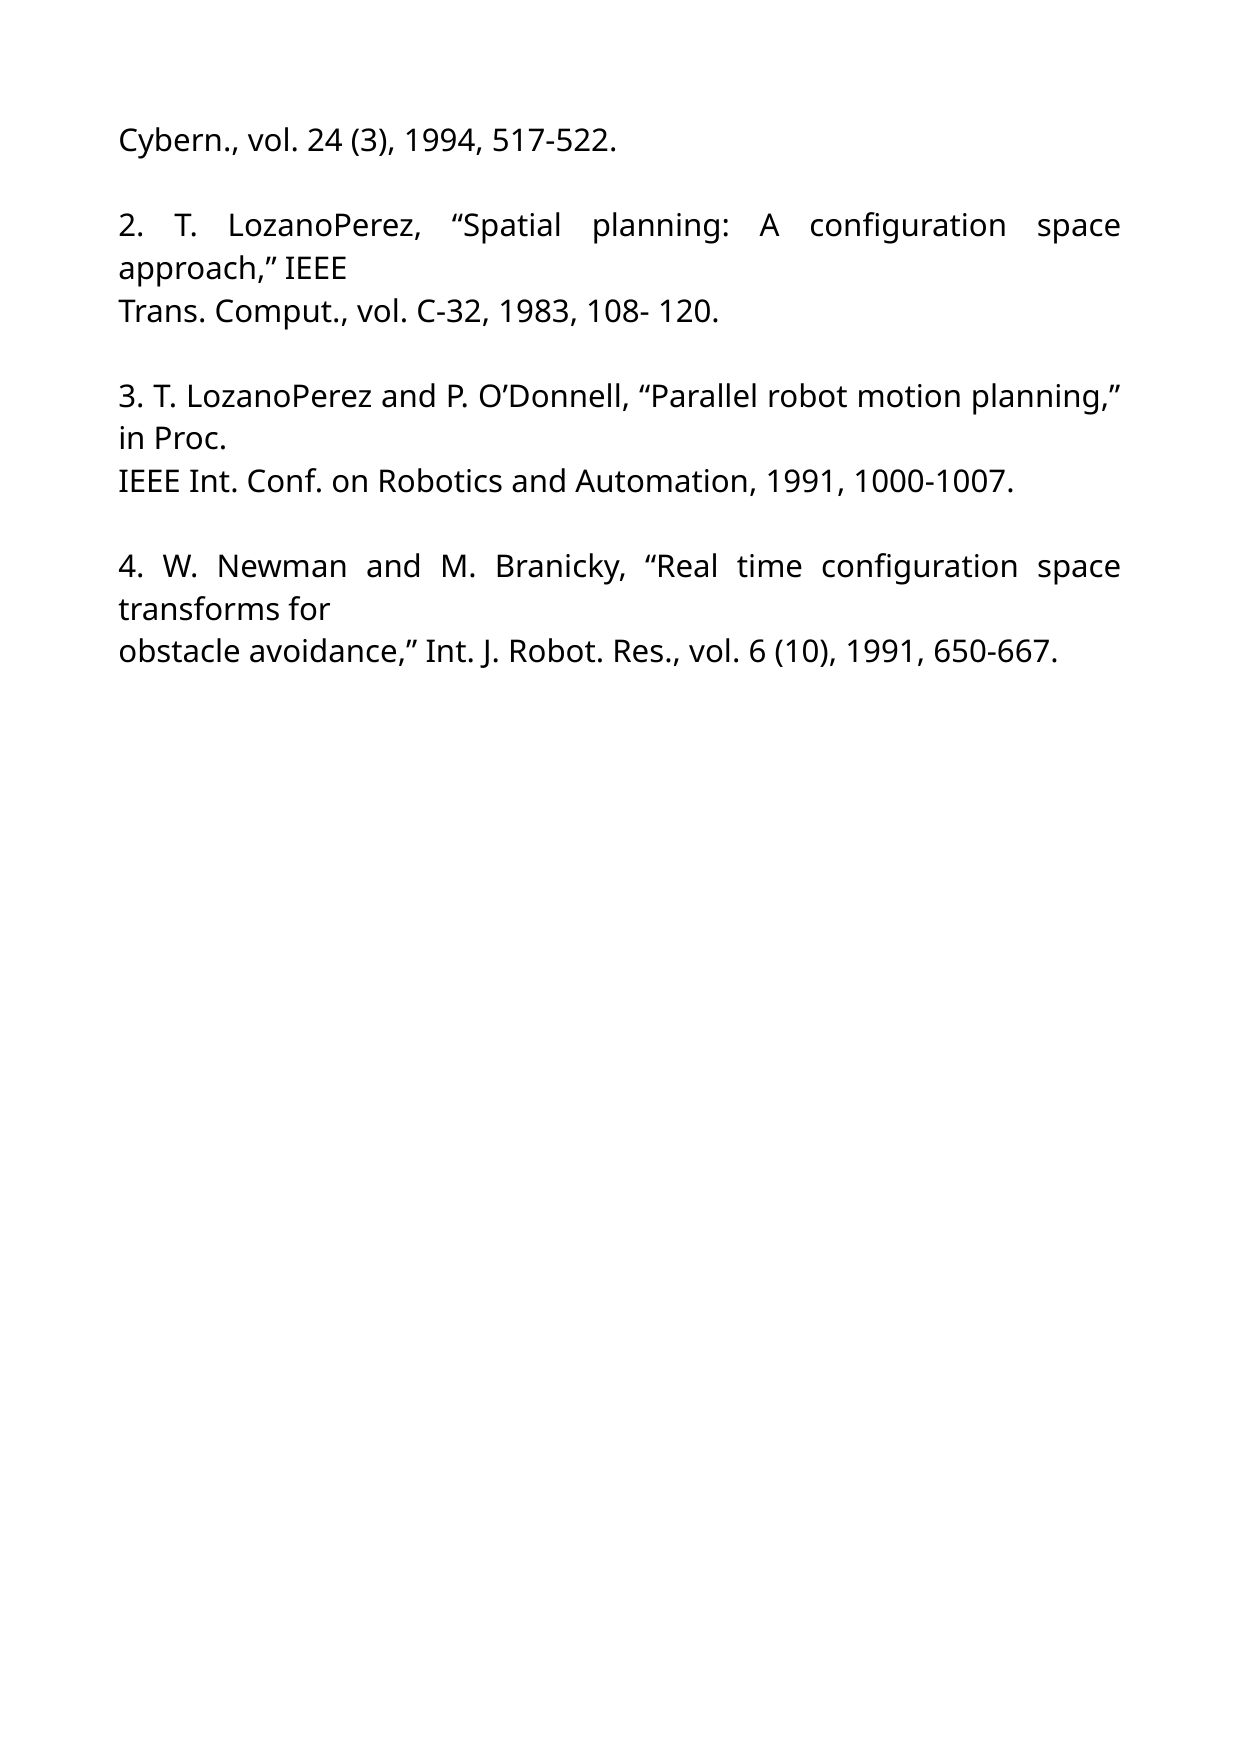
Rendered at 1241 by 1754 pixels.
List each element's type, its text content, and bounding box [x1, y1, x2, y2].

text 4. W. Newman and M. Branicky, “Real time configuration space transforms for [118, 544, 1122, 629]
text Trans. Comput., vol. C-32, 1983, 108- 120. [118, 288, 1122, 331]
text IEEE Int. Conf. on Robotics and Automation, 1991, 1000-1007. [118, 459, 1122, 502]
text Cybern., vol. 24 (3), 1994, 517-522. [118, 118, 1122, 161]
text 2. T. LozanoPerez, “Spatial planning: A configuration space approach,” IEEE [118, 203, 1122, 288]
text 3. T. LozanoPerez and P. O’Donnell, “Parallel robot motion planning,” in Proc. [118, 374, 1122, 459]
text obstacle avoidance,” Int. J. Robot. Res., vol. 6 (10), 1991, 650-667. [118, 629, 1122, 672]
